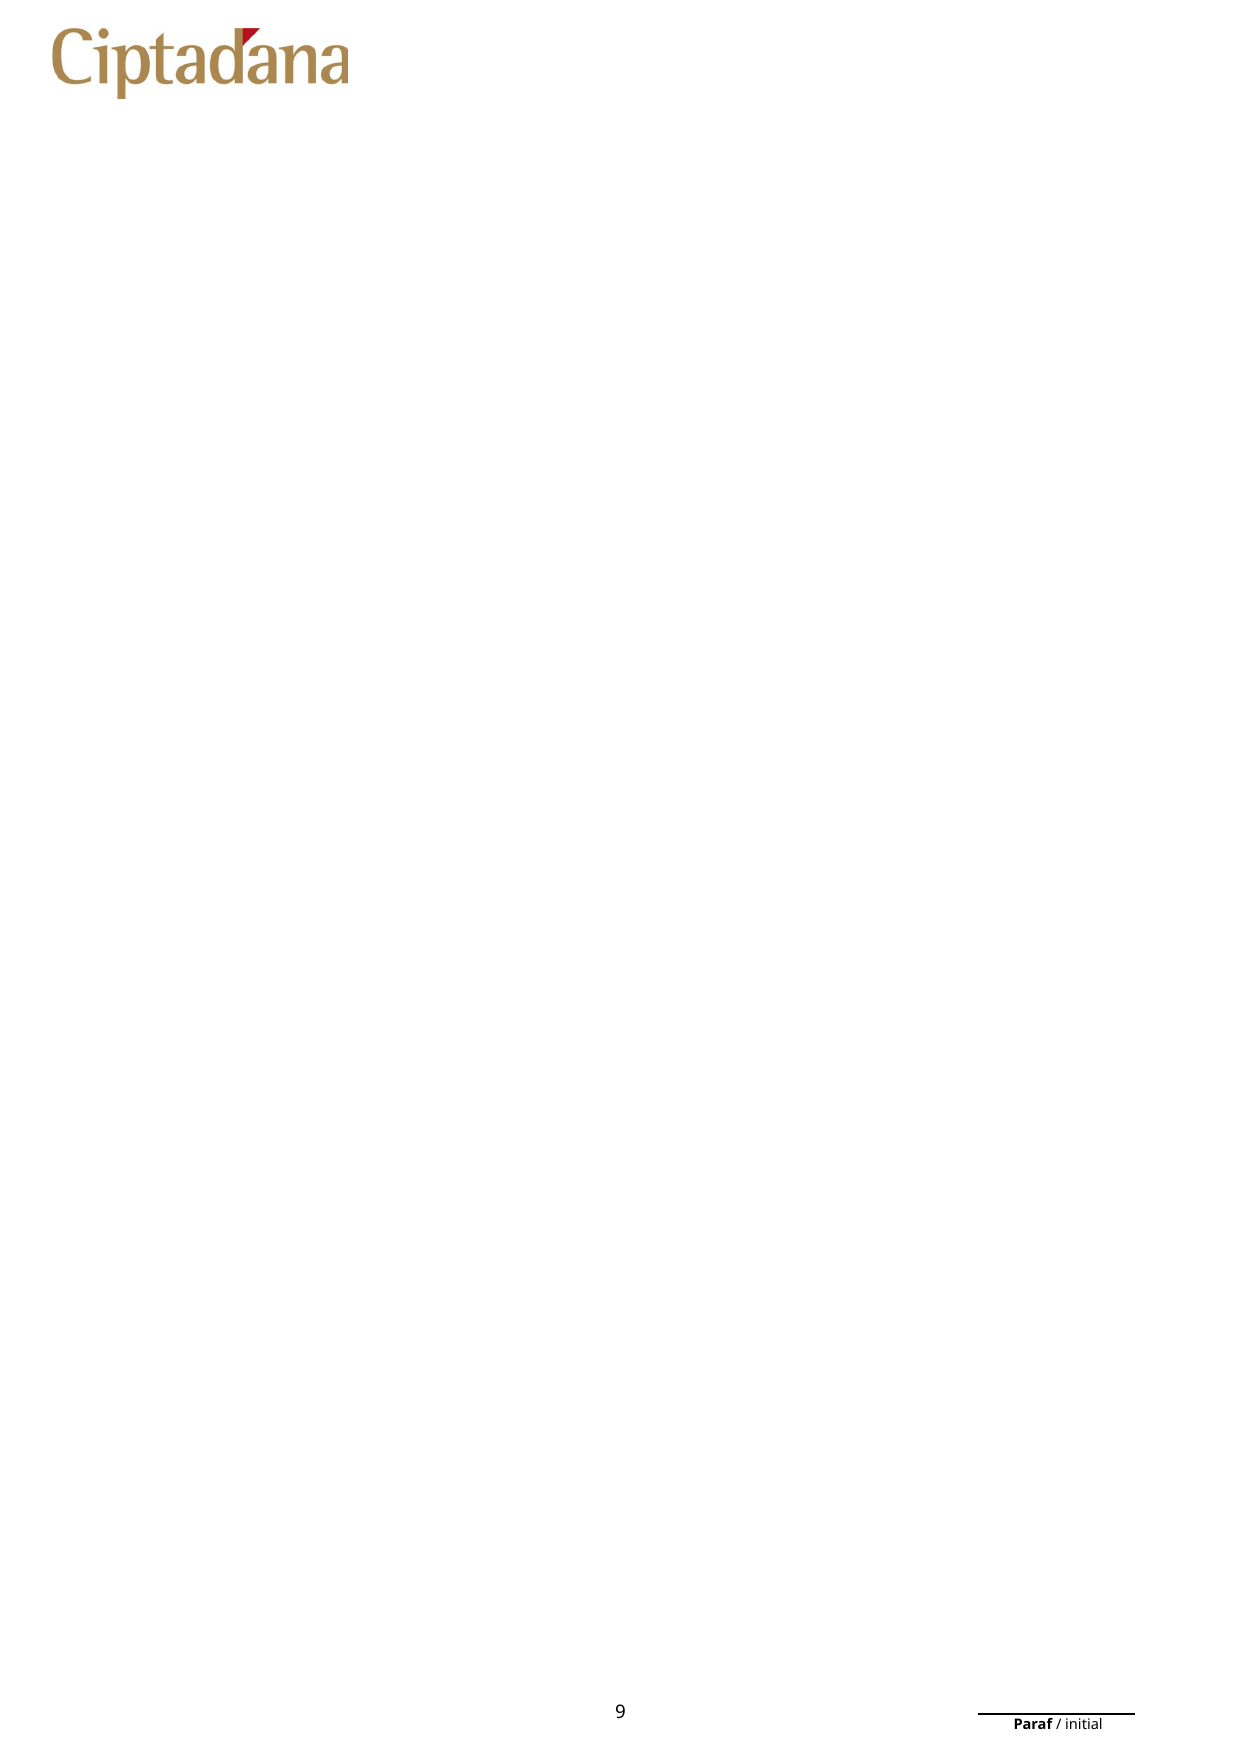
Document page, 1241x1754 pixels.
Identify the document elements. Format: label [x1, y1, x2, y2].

table_cell [459, 89, 620, 155]
table_cell [111, 89, 458, 155]
table_cell [111, 155, 458, 206]
table_cell [459, 155, 620, 206]
picture [52, 28, 348, 99]
